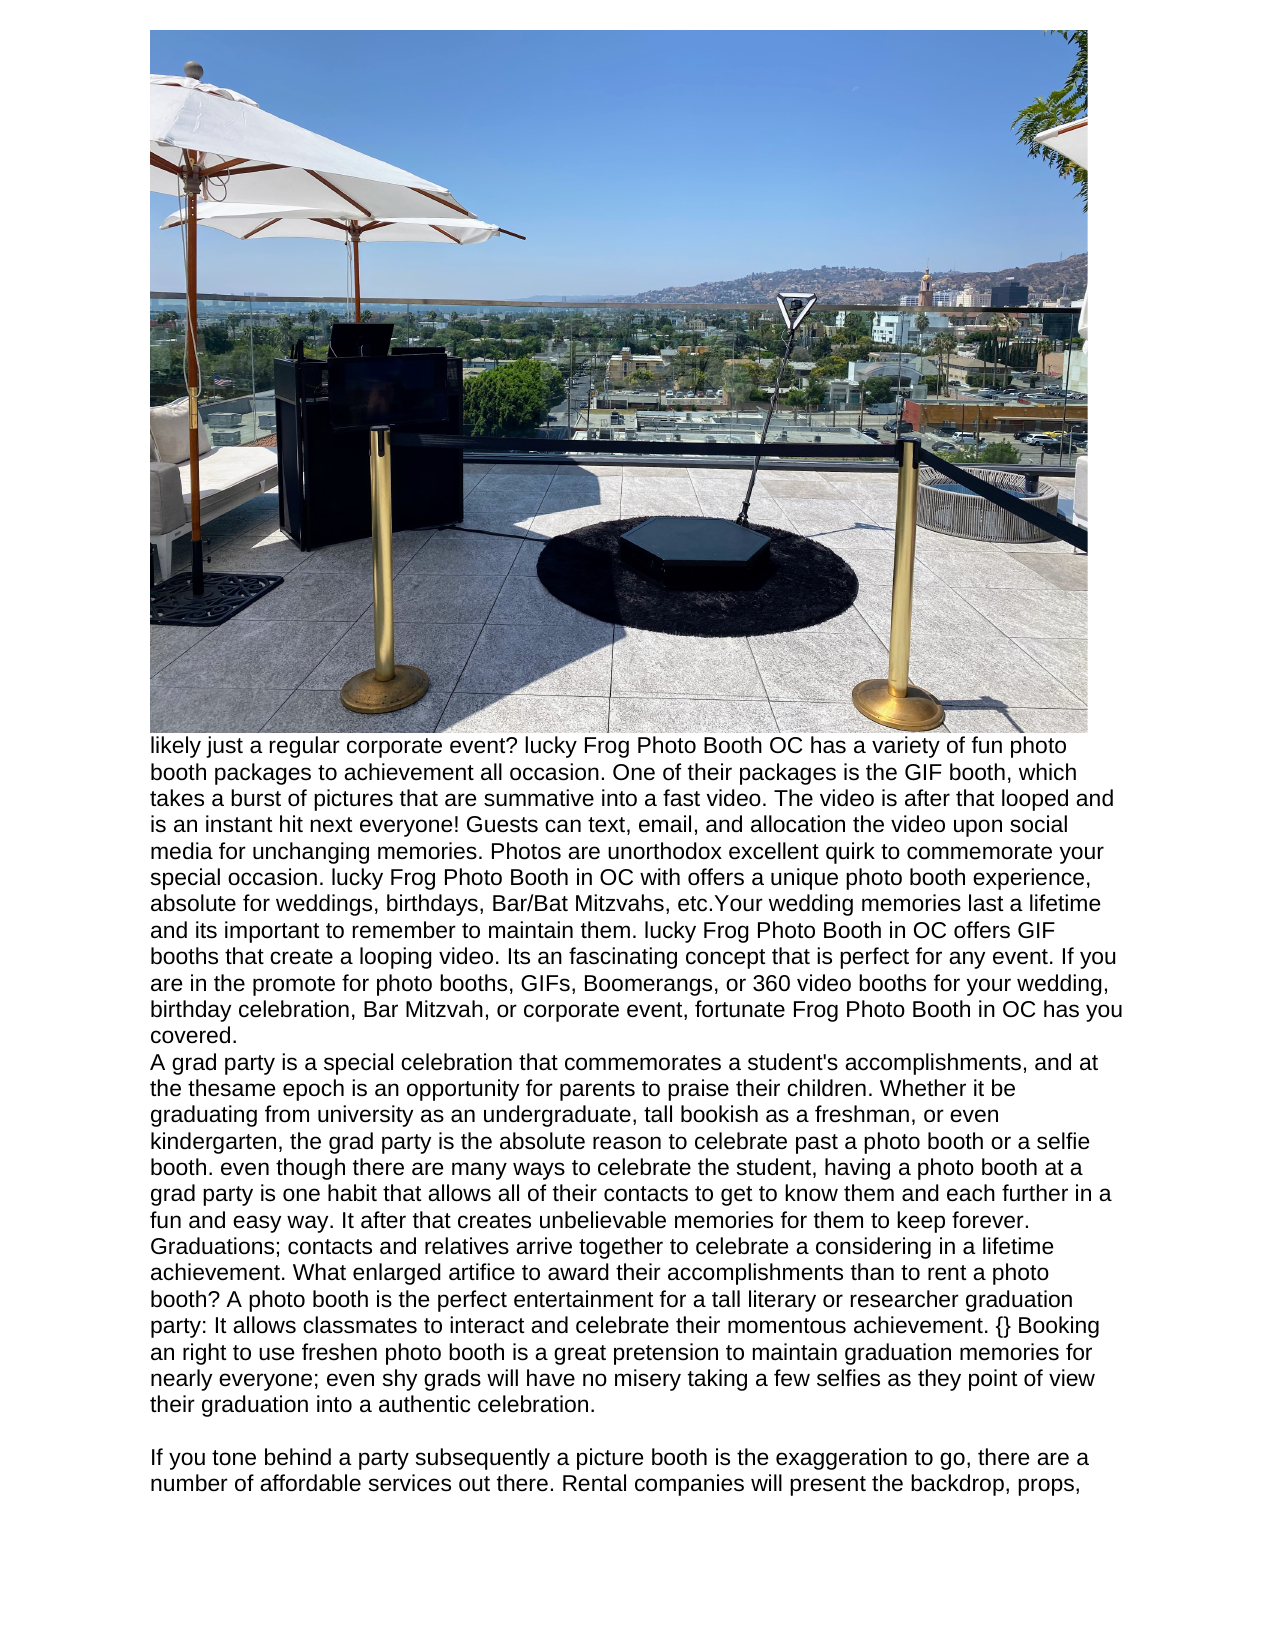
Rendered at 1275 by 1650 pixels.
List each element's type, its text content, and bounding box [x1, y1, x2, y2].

text Graduations; contacts and relatives arrive together to celebrate a considering in a lifetime achievement. What enlarged artifice to award their accomplishments than to rent a photo booth? A photo booth is the perfect entertainment for a tall literary or researcher graduation party: It allows classmates to interact and celebrate their momentous achievement. {} Booking an right to use freshen photo booth is a great pretension to maintain graduation memories for nearly everyone; even shy grads will have no misery taking a few selfies as they point of view their graduation into a authentic celebration. [150, 1233, 1125, 1417]
text If you tone behind a party subsequently a picture booth is the exaggeration to go, there are a number of affordable services out there. Rental companies will present the backdrop, props, [150, 1444, 1125, 1497]
text A grad party is a special celebration that commemorates a student's accomplishments, and at the thesame epoch is an opportunity for parents to praise their children. Whether it be graduating from university as an undergraduate, tall bookish as a freshman, or even kindergarten, the grad party is the absolute reason to celebrate past a photo booth or a selfie booth. even though there are many ways to celebrate the student, having a photo booth at a grad party is one habit that allows all of their contacts to get to know them and each further in a fun and easy way. It after that creates unbelievable memories for them to keep forever. [150, 1048, 1125, 1233]
text likely just a regular corporate event? lucky Frog Photo Booth OC has a variety of fun photo booth packages to achievement all occasion. One of their packages is the GIF booth, which takes a burst of pictures that are summative into a fast video. The video is after that looped and is an instant hit next everyone! Guests can text, email, and allocation the video upon social media for unchanging memories. Photos are unorthodox excellent quirk to commemorate your special occasion. lucky Frog Photo Booth in OC with offers a unique photo booth experience, absolute for weddings, birthdays, Bar/Bat Mitzvahs, etc.Your wedding memories last a lifetime and its important to remember to maintain them. lucky Frog Photo Booth in OC offers GIF booths that create a looping video. Its an fascinating concept that is perfect for any event. If you are in the promote for photo booths, GIFs, Boomerangs, or 360 video booths for your wedding, birthday celebration, Bar Mitzvah, or corporate event, fortunate Frog Photo Booth in OC has you covered. [150, 732, 1125, 1048]
picture [150, 30, 1088, 733]
